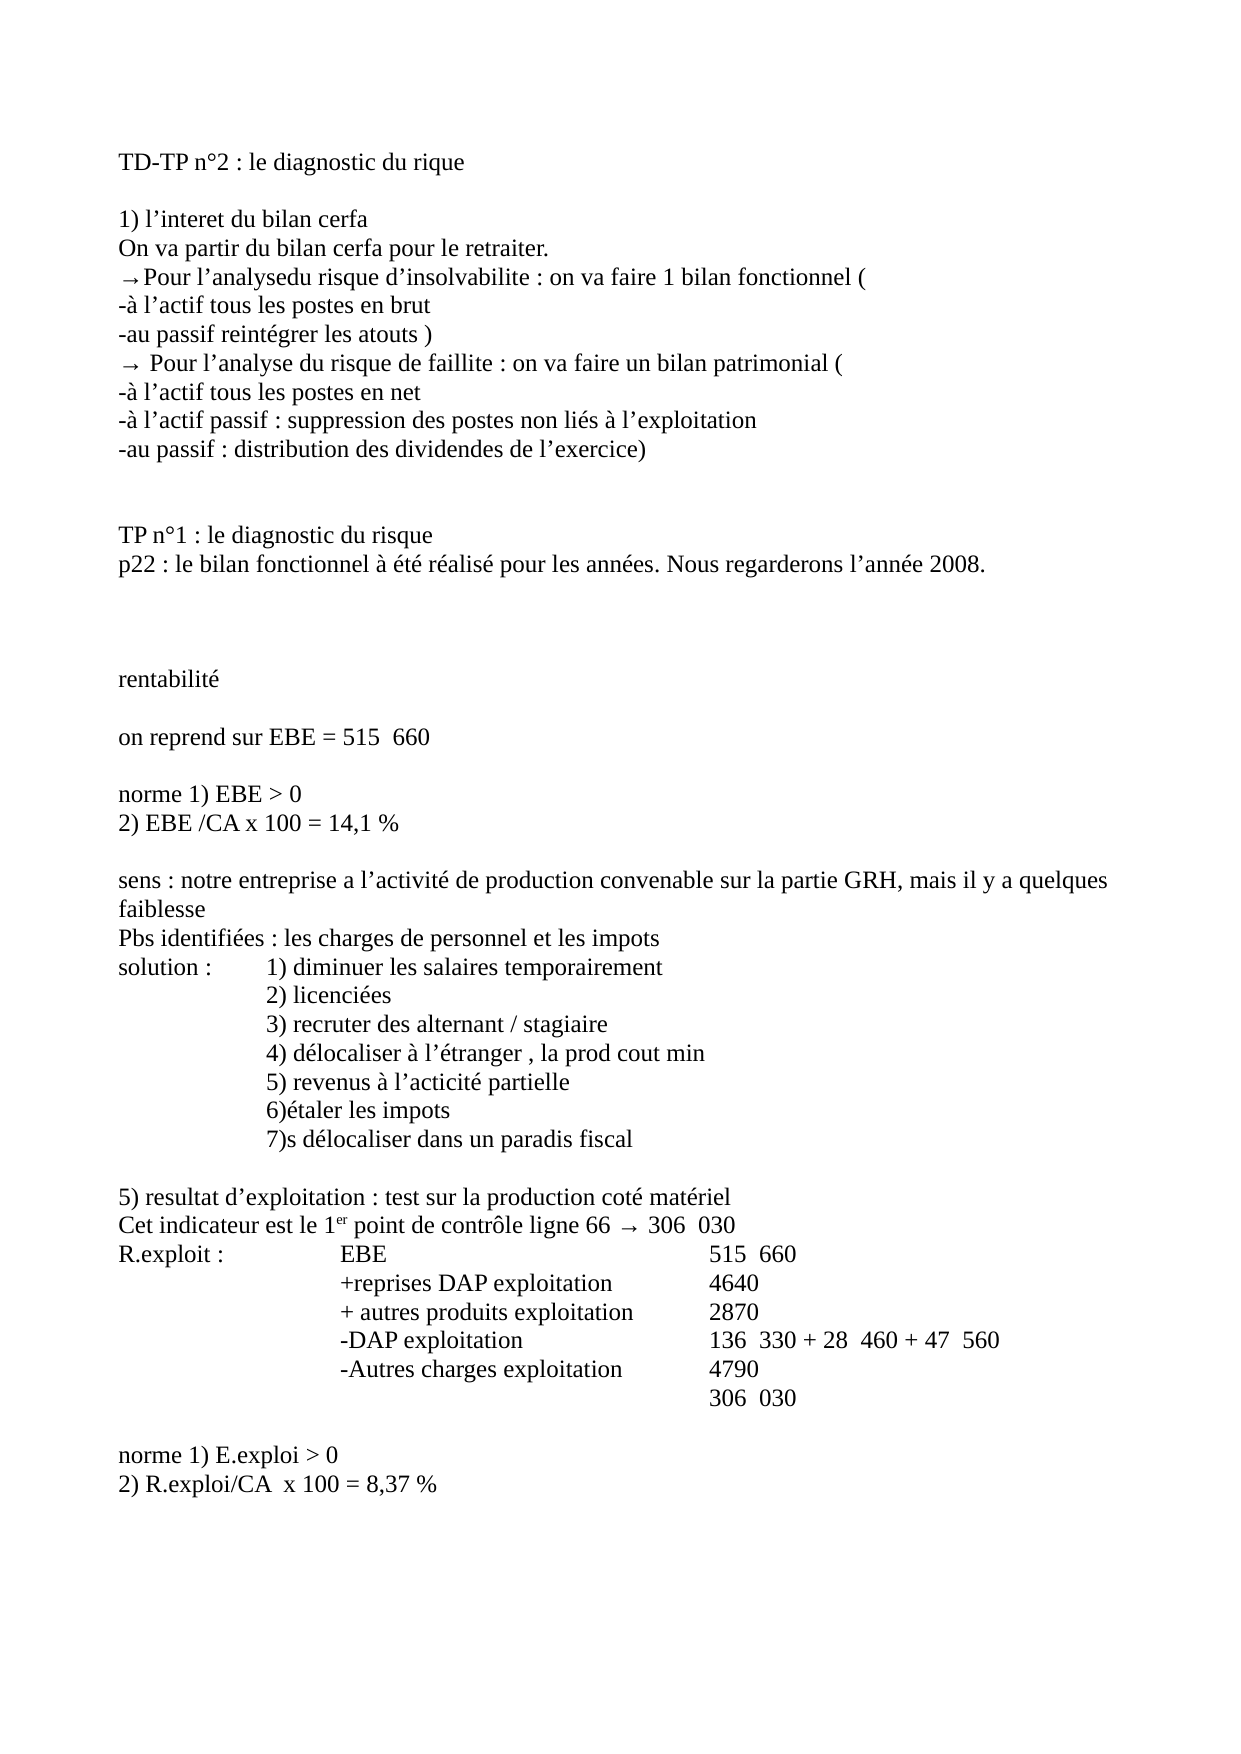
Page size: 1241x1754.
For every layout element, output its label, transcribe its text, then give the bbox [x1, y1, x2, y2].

text rentabilité [118, 664, 1122, 693]
text 5) revenus à l’acticité partielle [118, 1067, 1122, 1096]
text Cet indicateur est le 1er point de contrôle ligne 66 → 306 030 [118, 1211, 1122, 1239]
text →Pour l’analysedu risque d’insolvabilite : on va faire 1 bilan fonctionnel ( [118, 262, 1122, 291]
text 7)s délocaliser dans un paradis fiscal [118, 1124, 1122, 1153]
text 3) recruter des alternant / stagiaire [118, 1009, 1122, 1038]
text On va partir du bilan cerfa pour le retraiter. [118, 233, 1122, 262]
text 5) resultat d’exploitation : test sur la production coté matériel [118, 1182, 1122, 1211]
text norme 1) E.exploi > 0 [118, 1441, 1122, 1469]
text p22 : le bilan fonctionnel à été réalisé pour les années. Nous regarderons l’année 2008. [118, 549, 1122, 578]
text -à l’actif tous les postes en brut [118, 291, 1122, 319]
text 2) licenciées [118, 981, 1122, 1009]
text 306 030 [118, 1383, 1122, 1412]
text Pbs identifiées : les charges de personnel et les impots [118, 923, 1122, 952]
text +reprises DAP exploitation 4640 [118, 1268, 1122, 1297]
text norme 1) EBE > 0 [118, 779, 1122, 808]
text 4) délocaliser à l’étranger , la prod cout min [118, 1038, 1122, 1067]
text -Autres charges exploitation 4790 [118, 1354, 1122, 1383]
text R.exploit : EBE 515 660 [118, 1239, 1122, 1268]
text 6)étaler les impots [118, 1096, 1122, 1124]
text + autres produits exploitation 2870 [118, 1297, 1122, 1326]
text 1) l’interet du bilan cerfa [118, 204, 1122, 233]
text on reprend sur EBE = 515 660 [118, 722, 1122, 751]
text sens : notre entreprise a l’activité de production convenable sur la partie GRH, mais il y a quelques faiblesse [118, 866, 1122, 923]
text -au passif : distribution des dividendes de l’exercice) [118, 434, 1122, 463]
text -à l’actif tous les postes en net [118, 377, 1122, 406]
text TD-TP n°2 : le diagnostic du rique [118, 147, 1122, 176]
text 2) R.exploi/CA x 100 = 8,37 % [118, 1469, 1122, 1498]
text 2) EBE /CA x 100 = 14,1 % [118, 808, 1122, 837]
text -à l’actif passif : suppression des postes non liés à l’exploitation [118, 406, 1122, 434]
text -au passif reintégrer les atouts ) [118, 319, 1122, 348]
text TP n°1 : le diagnostic du risque [118, 521, 1122, 549]
text -DAP exploitation 136 330 + 28 460 + 47 560 [118, 1326, 1122, 1354]
text solution : 1) diminuer les salaires temporairement [118, 952, 1122, 981]
text → Pour l’analyse du risque de faillite : on va faire un bilan patrimonial ( [118, 348, 1122, 377]
